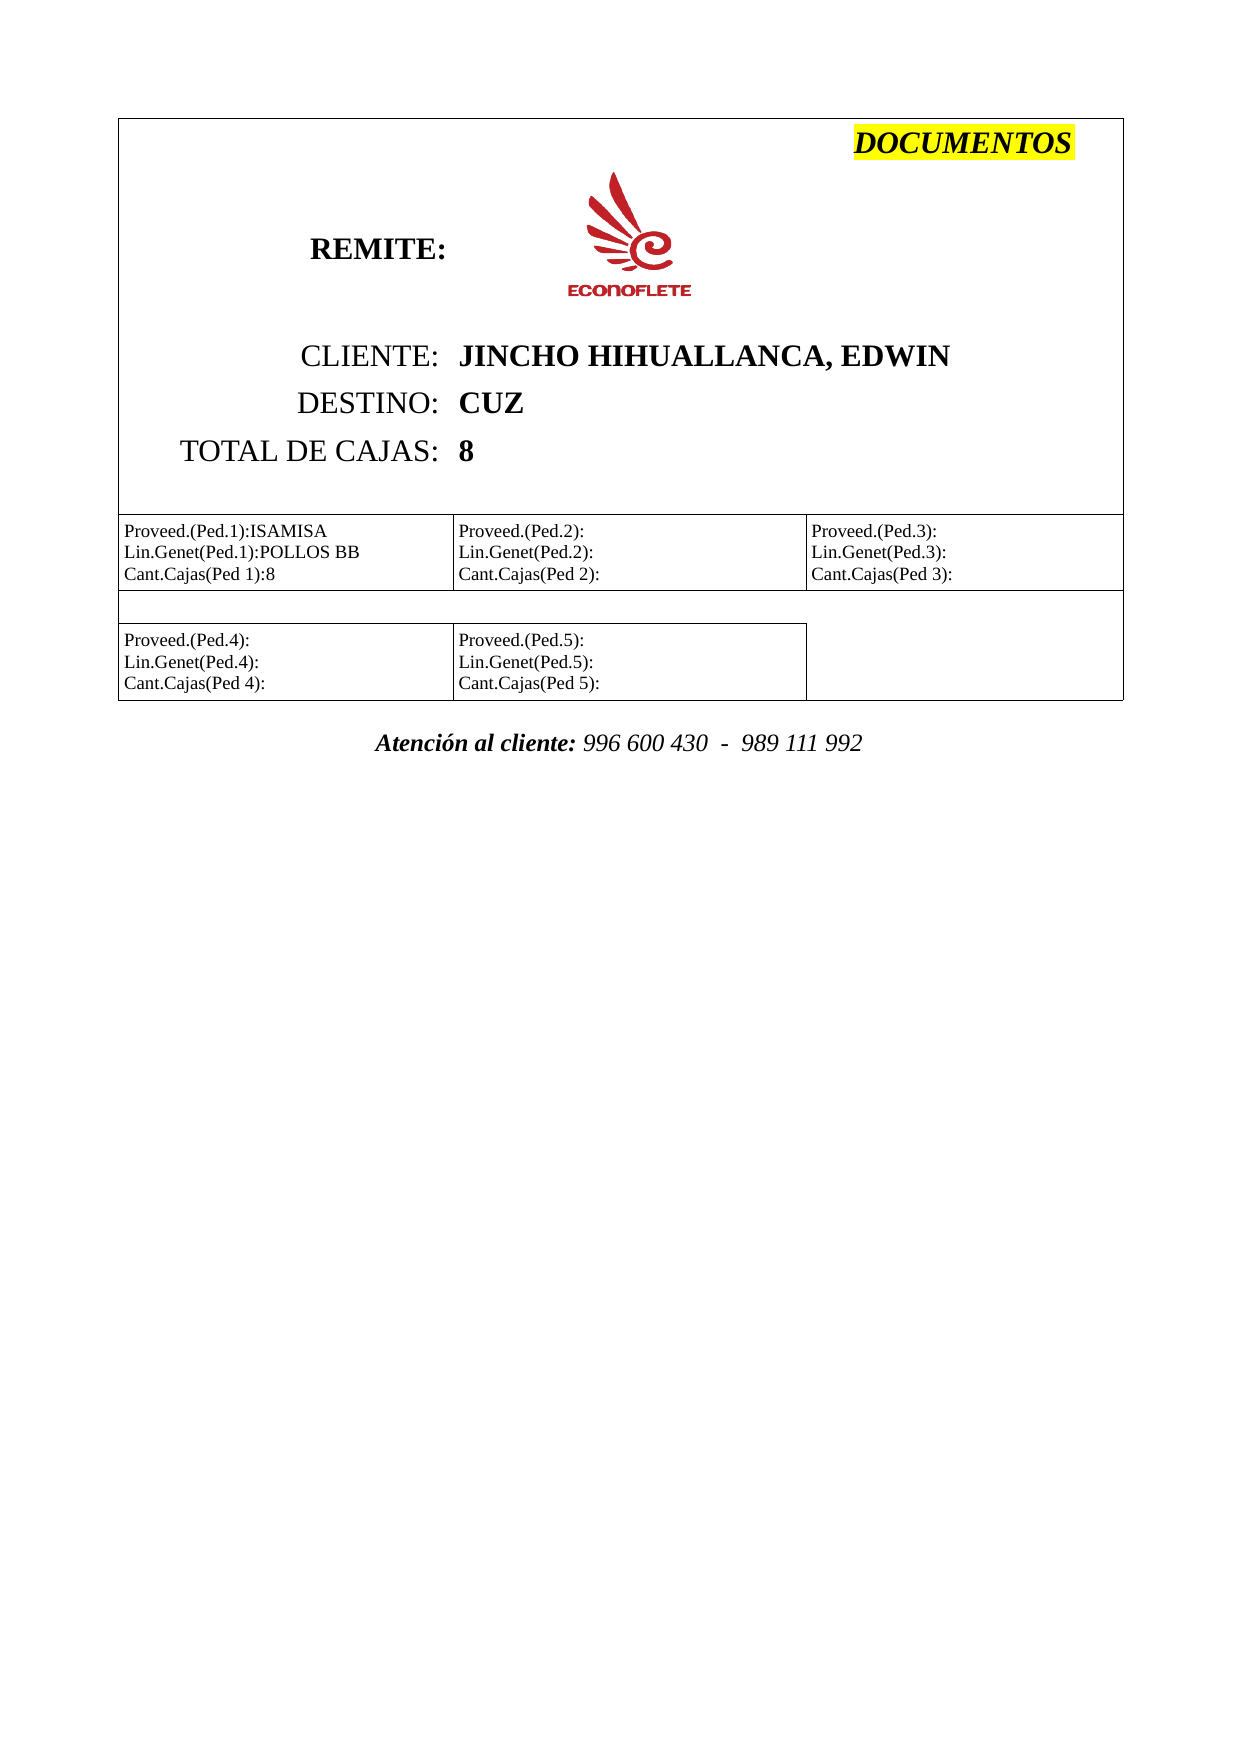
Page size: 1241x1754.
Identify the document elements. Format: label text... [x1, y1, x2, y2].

table_cell [119, 591, 453, 623]
table_cell Proveed.(Ped.2): Lin.Genet(Ped.2): Cant.Cajas(Ped 2): [454, 515, 806, 590]
table_cell Proveed.(Ped.5): Lin.Genet(Ped.5): Cant.Cajas(Ped 5): [454, 624, 806, 699]
table_header [453, 119, 806, 166]
table_cell TOTAL DE CAJAS: [119, 426, 453, 474]
table_cell [453, 591, 806, 623]
table_header DOCUMENTOS [806, 119, 1123, 166]
table_cell [806, 474, 1123, 514]
table_cell [806, 591, 1123, 623]
table_cell [806, 379, 1123, 426]
table_cell [119, 474, 453, 514]
table_cell Proveed.(Ped.4): Lin.Genet(Ped.4): Cant.Cajas(Ped 4): [119, 624, 453, 699]
table_cell Proveed.(Ped.1):ISAMISA Lin.Genet(Ped.1):POLLOS BB Cant.Cajas(Ped 1):8 [119, 515, 453, 590]
table_cell [806, 166, 1123, 332]
table_cell [453, 166, 806, 332]
picture [552, 171, 707, 297]
table_cell Proveed.(Ped.3): Lin.Genet(Ped.3): Cant.Cajas(Ped 3): [807, 515, 1123, 590]
table_cell 8 [453, 426, 1123, 474]
table_cell [453, 474, 806, 514]
table_header [119, 119, 453, 166]
table_cell CLIENTE: [119, 332, 453, 379]
table_cell DESTINO: [119, 379, 453, 426]
table_cell CUZ [453, 379, 806, 426]
table_cell JINCHO HIHUALLANCA, EDWIN [453, 332, 1123, 379]
text Atención al cliente: 996 600 430 - 989 111 992 [118, 728, 1122, 757]
table_cell [807, 623, 1123, 699]
table_cell REMITE: [119, 166, 453, 332]
